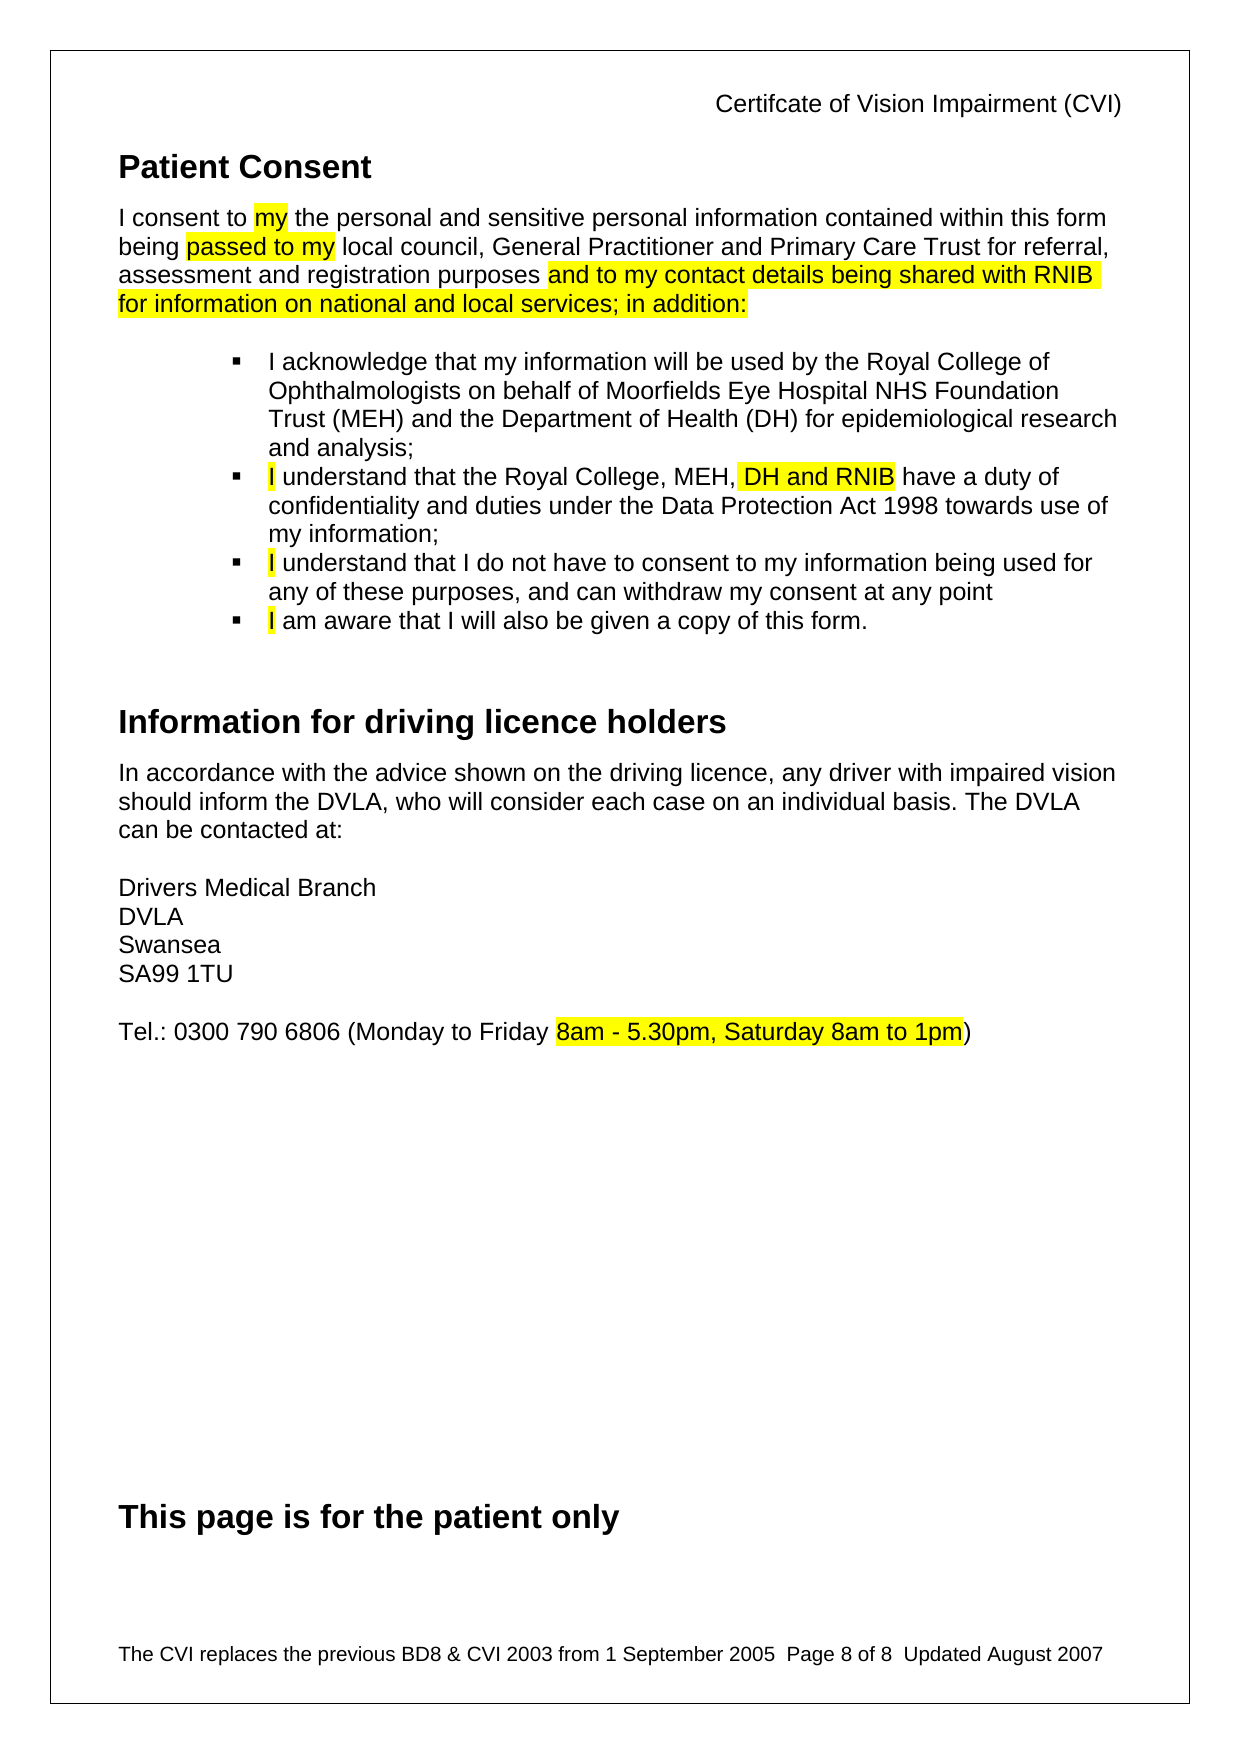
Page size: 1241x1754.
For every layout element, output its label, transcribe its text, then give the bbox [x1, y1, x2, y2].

text Patient Consent [118, 147, 1122, 185]
list I understand that I do not have to consent to my information being used for any of these purposes, and can withdraw my consent at any point [231, 548, 1122, 606]
text DVLA [118, 902, 1122, 931]
text I consent to my the personal and sensitive personal information contained within this form being passed to my local council, General Practitioner and Primary Care Trust for referral, assessment and registration purposes and to my contact details being shared with RNIB for information on national and local services; in addition: [118, 203, 1122, 318]
text Swansea [118, 931, 1122, 959]
list I acknowledge that my information will be used by the Royal College of Ophthalmologists on behalf of Moorfields Eye Hospital NHS Foundation Trust (MEH) and the Department of Health (DH) for epidemiological research and analysis; [231, 347, 1122, 462]
text Drivers Medical Branch [118, 873, 1122, 902]
text SA99 1TU [118, 959, 1122, 988]
text Tel.: 0300 790 6806 (Monday to Friday 8am - 5.30pm, Saturday 8am to 1pm) [118, 1017, 1122, 1046]
text This page is for the patient only [118, 1497, 1122, 1536]
list I understand that the Royal College, MEH, DH and RNIB have a duty of confidentiality and duties under the Data Protection Act 1998 towards use of my information; [231, 462, 1122, 548]
text Information for driving licence holders [118, 702, 1122, 740]
text In accordance with the advice shown on the driving licence, any driver with impaired vision should inform the DVLA, who will consider each case on an individual basis. The DVLA can be contacted at: [118, 758, 1122, 844]
list I am aware that I will also be given a copy of this form. [231, 606, 1122, 635]
